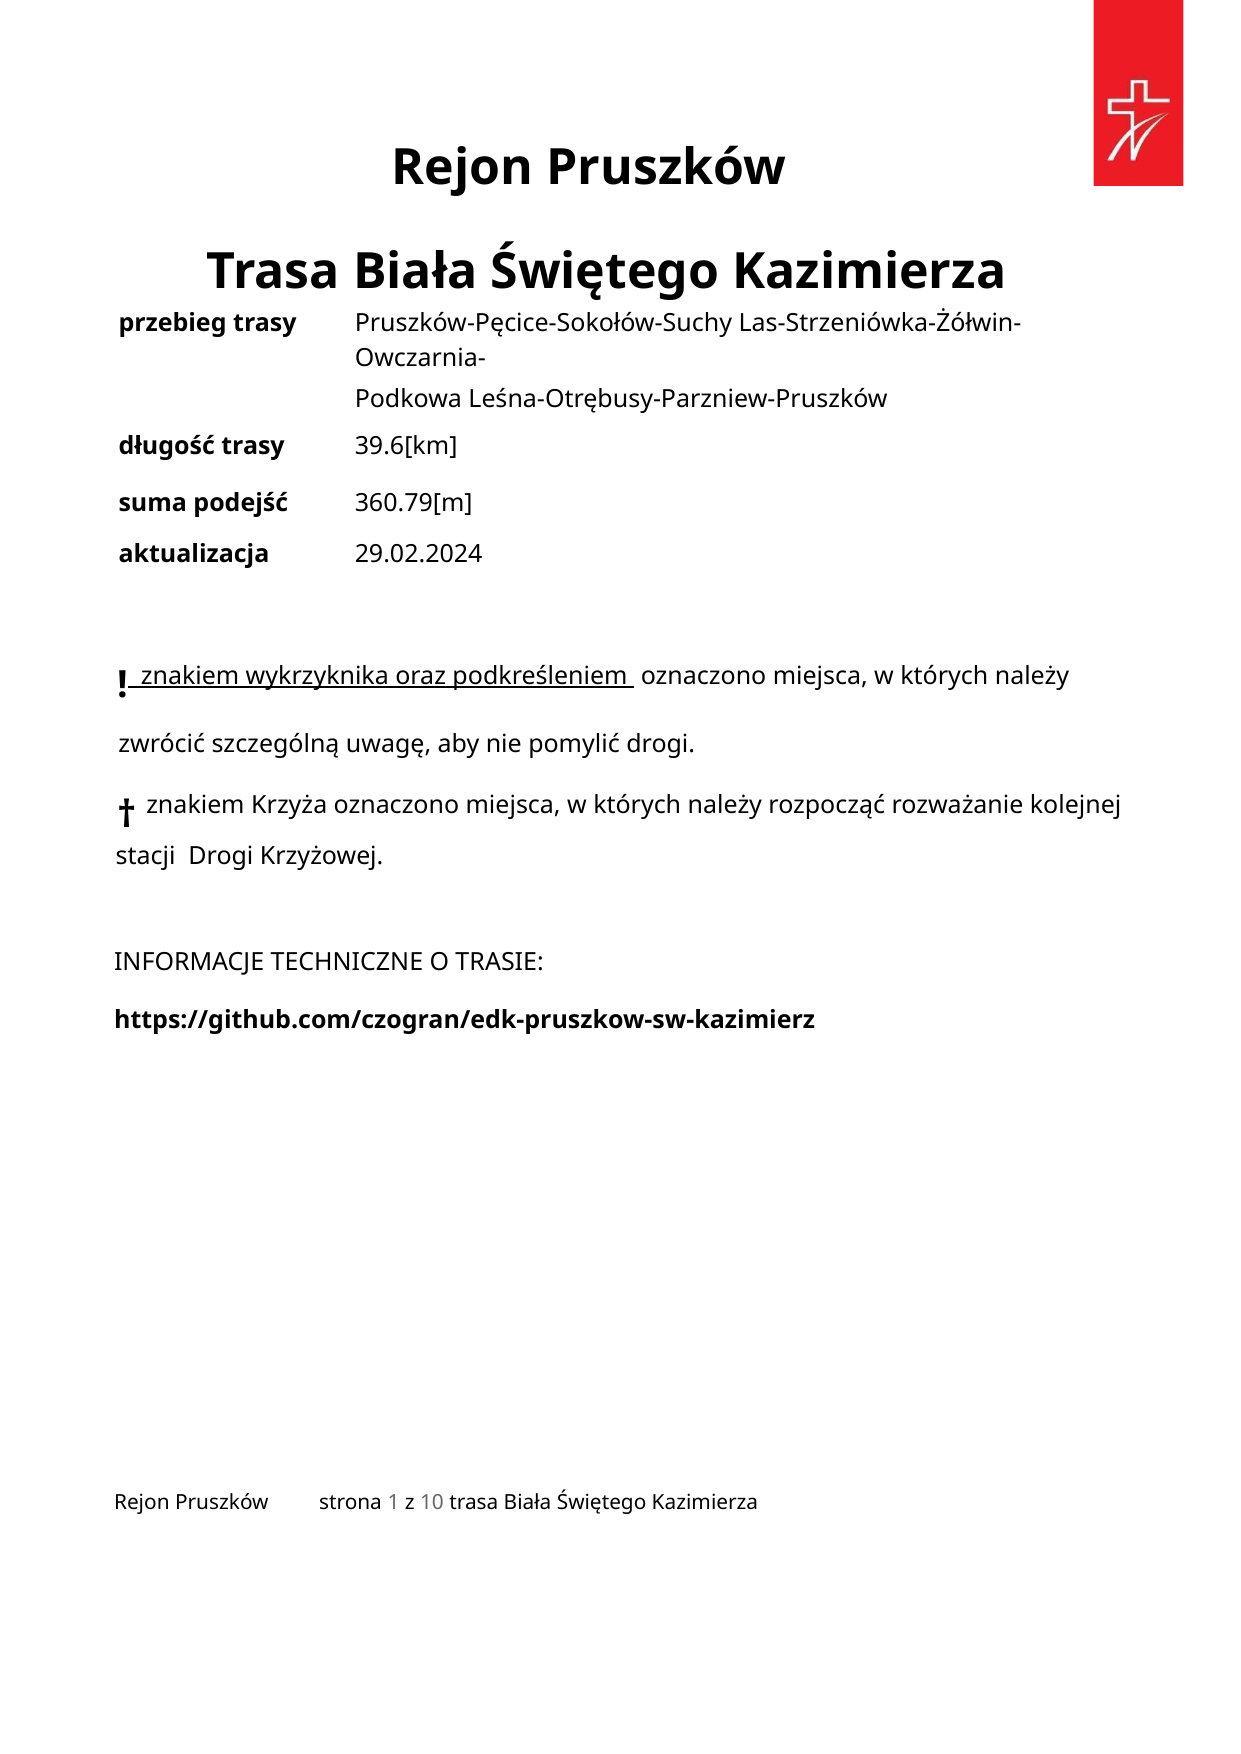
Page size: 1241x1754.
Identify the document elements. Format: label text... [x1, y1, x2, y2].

table_header przebieg trasy [118, 305, 354, 416]
text INFORMACJE TECHNICZNE O TRASIE: [114, 943, 1123, 977]
table_cell 39.6[km] [355, 416, 1121, 473]
table_cell 29.02.2024 [355, 531, 1121, 571]
text † znakiem Krzyża oznaczono miejsca, w których należy rozpocząć rozważanie kolejnej stacji Drogi Krzyżowej. [115, 787, 1123, 872]
text ! znakiem wykrzyknika oraz podkreśleniem oznaczono miejsca, w których należy zwrócić szczególną uwagę, aby nie pomylić drogi. [117, 657, 1123, 759]
text https://github.com/czogran/edk-pruszkow-sw-kazimierz [114, 1002, 1123, 1036]
table_header Pruszków-Pęcice-Sokołów-Suchy Las-Strzeniówka-Żółwin-Owczarnia- Podkowa Leśna-Otrębusy-Parzniew-Pruszków [355, 305, 1121, 416]
table_cell suma podejść [118, 474, 354, 531]
text Rejon Pruszków [116, 131, 1075, 199]
text Trasa Biała Świętego Kazimierza [116, 235, 1123, 303]
table_cell aktualizacja [118, 531, 354, 571]
table_cell 360.79[m] [355, 474, 1121, 531]
table_cell długość trasy [118, 416, 354, 473]
